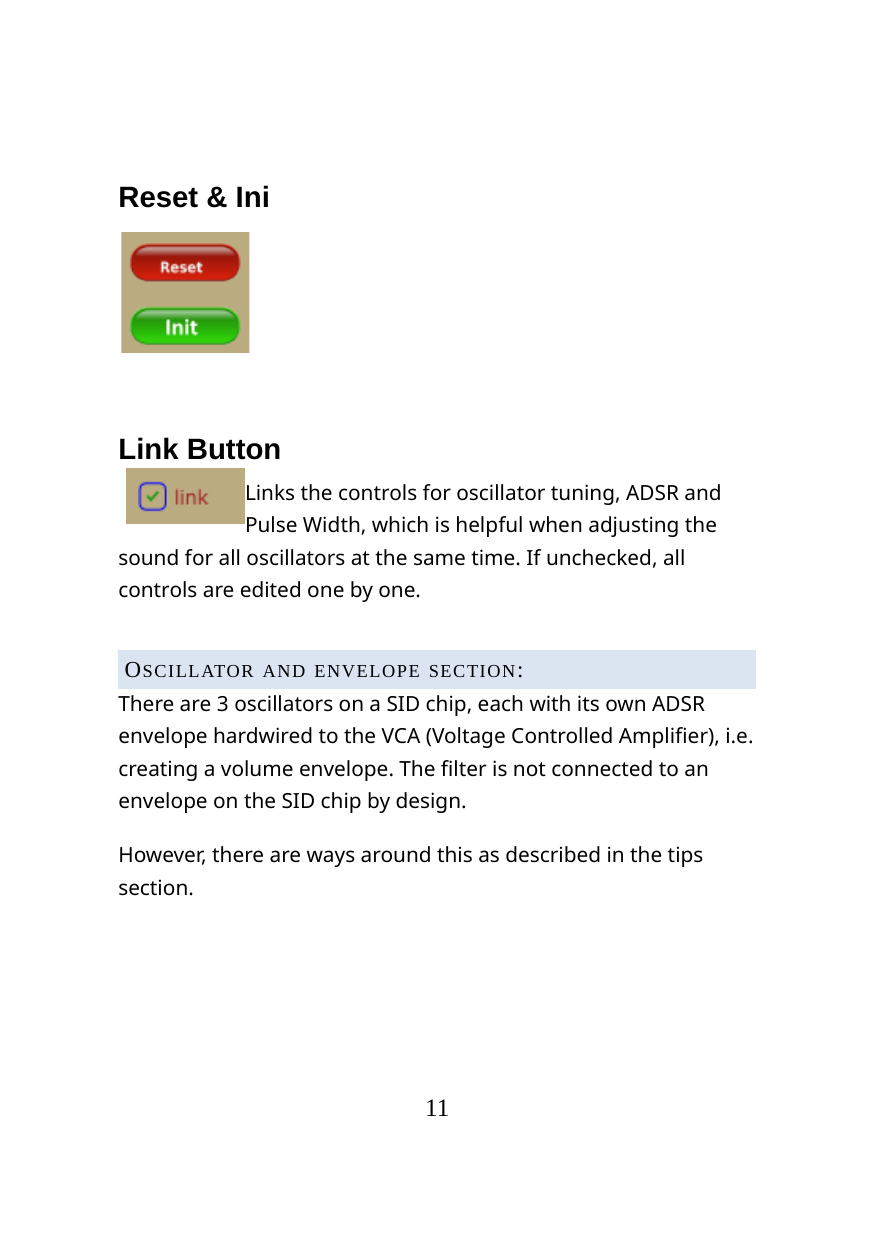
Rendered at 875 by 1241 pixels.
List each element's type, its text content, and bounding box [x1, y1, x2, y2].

subtitle Oscillator and envelope section: [124, 656, 750, 682]
subtitle Link Button [118, 432, 756, 465]
picture [121, 232, 250, 353]
text However, there are ways around this as described in the tips section. [118, 840, 756, 901]
text Links the controls for oscillator tuning, ADSR and Pulse Width, which is helpful when adjusting the sound for all oscillators at the same time. If unchecked, all controls are edited one by one. [118, 478, 756, 604]
picture [126, 468, 245, 524]
text There are 3 oscillators on a SID chip, each with its own ADSR envelope hardwired to the VCA (Voltage Controlled Amplifier), i.e. creating a volume envelope. The filter is not connected to an envelope on the SID chip by design. [118, 689, 756, 815]
subtitle Reset & Ini [118, 180, 756, 214]
